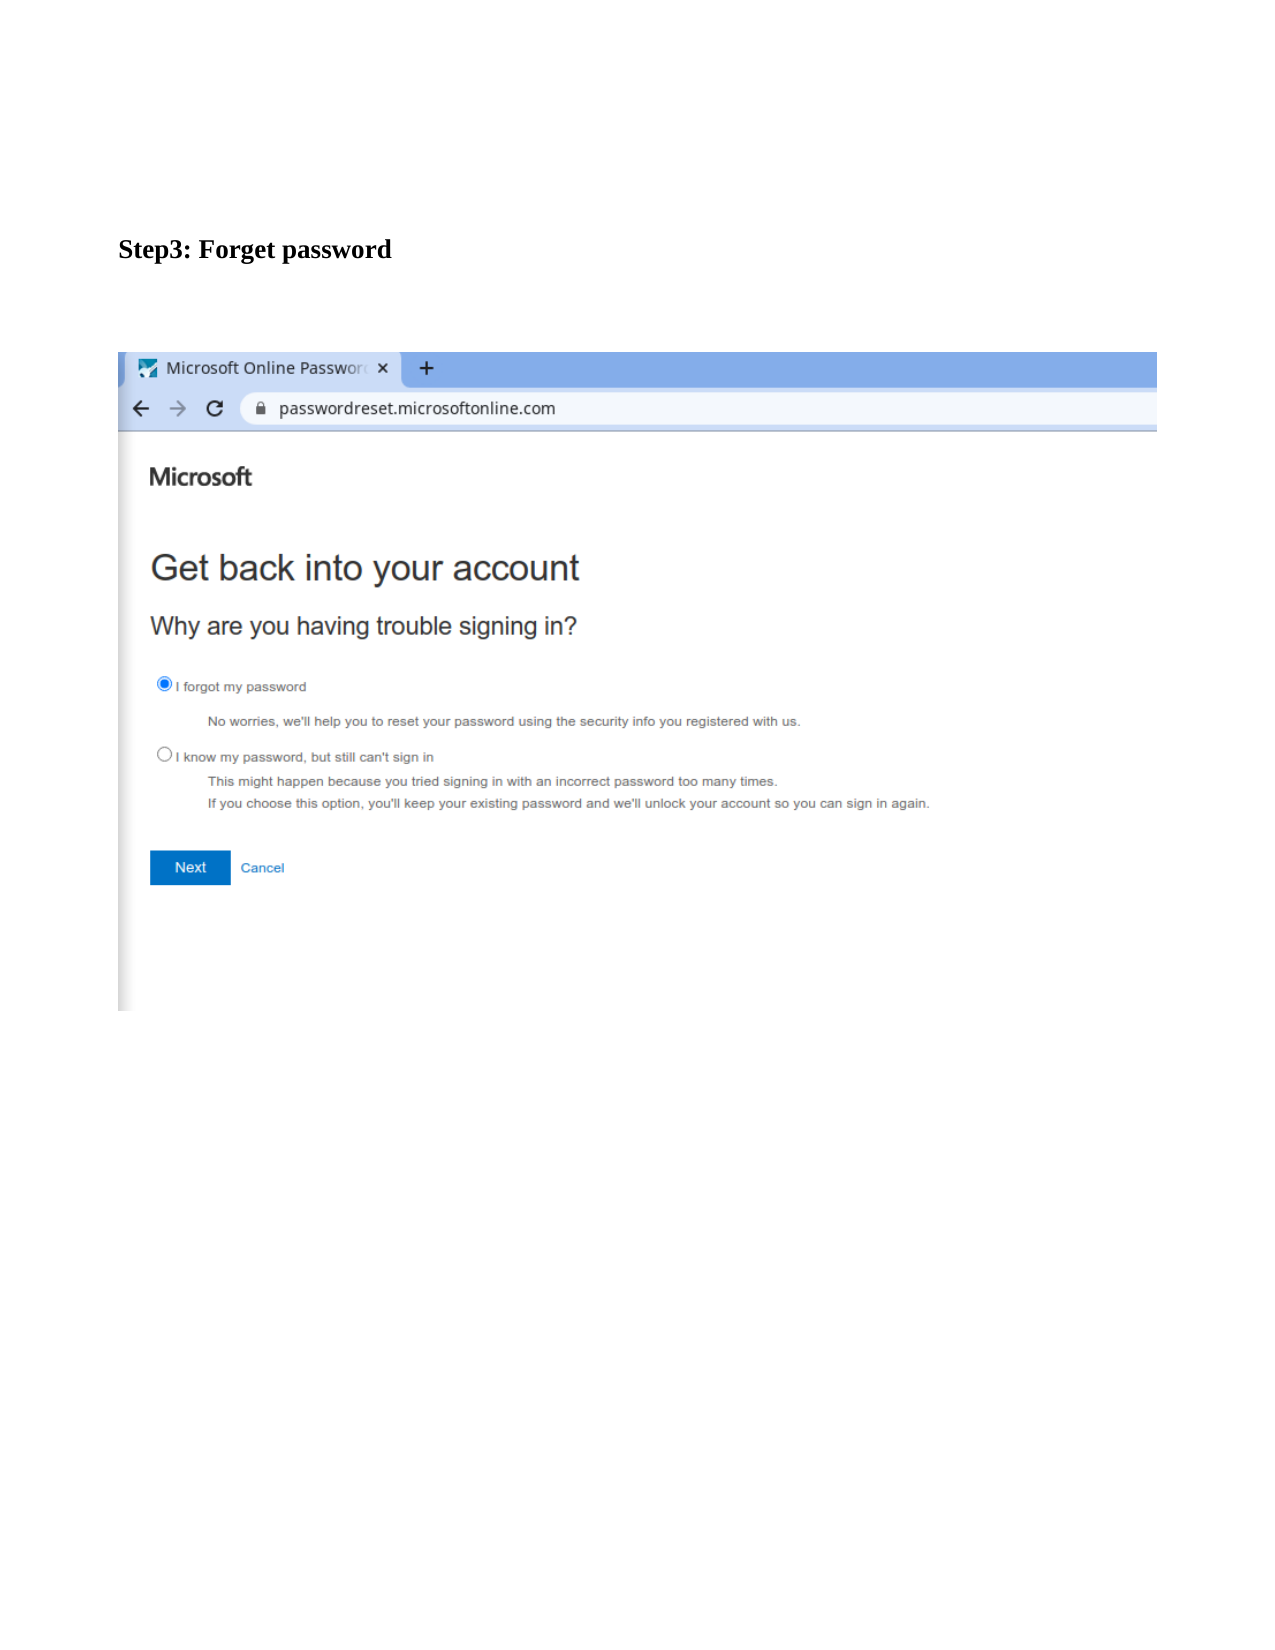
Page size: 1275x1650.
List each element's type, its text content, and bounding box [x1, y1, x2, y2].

picture [118, 352, 1157, 1011]
text Step3: Forget password [118, 233, 1157, 264]
